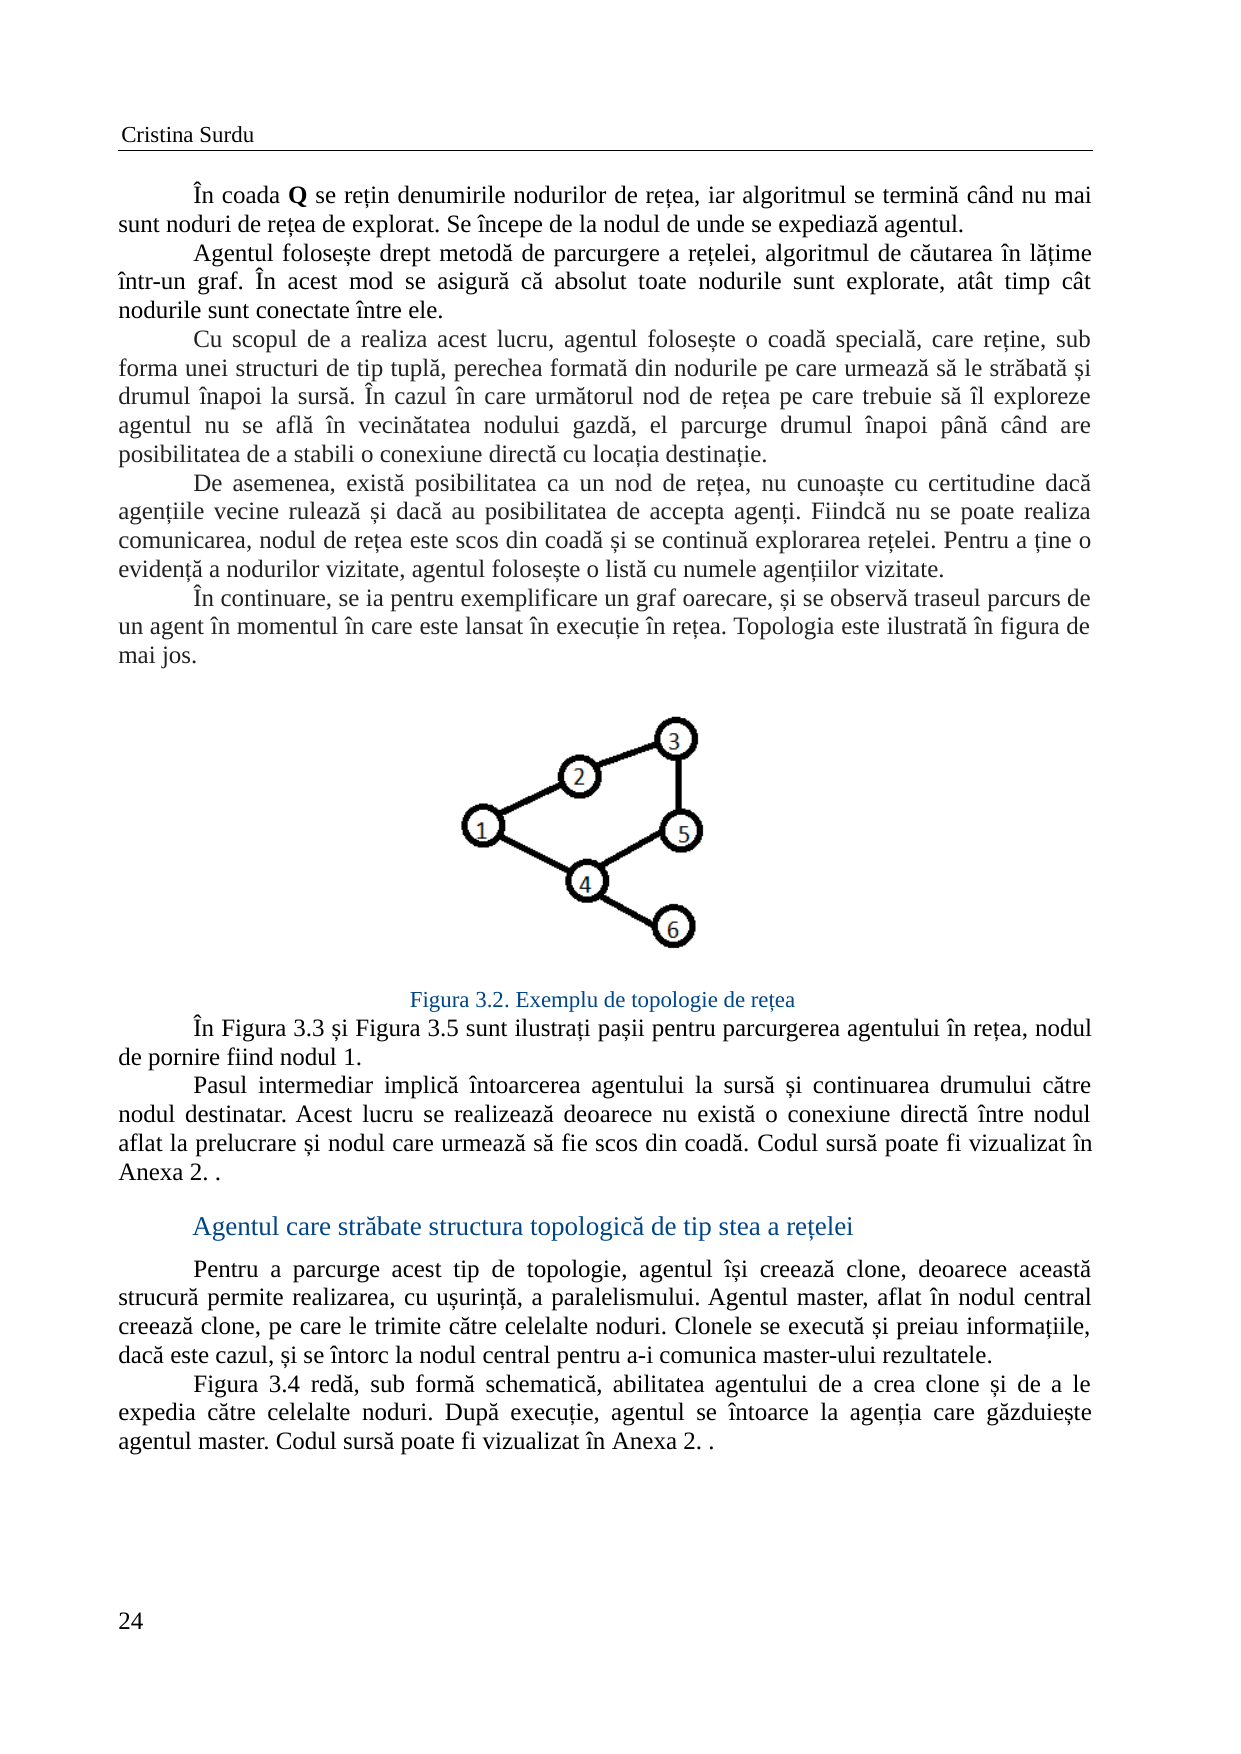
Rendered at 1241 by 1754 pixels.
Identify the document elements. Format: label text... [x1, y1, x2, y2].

text Pasul intermediar implică întoarcerea agentului la sursă și continuarea drumului către nodul destinatar. Acest lucru se realizează deoarece nu există o conexiune directă între nodul aflat la prelucrare și nodul care urmează să fie scos din coadă. Codul sursă poate fi vizualizat în Anexa 2. . [118, 1070, 1093, 1185]
subtitle Agentul care străbate structura topologică de tip stea a rețelei [192, 1210, 1093, 1241]
text Pentru a parcurge acest tip de topologie, agentul își creează clone, deoarece această strucură permite realizarea, cu ușurință, a paralelismului. Agentul master, aflat în nodul central creează clone, pe care le trimite către celelalte noduri. Clonele se execută și preiau informațiile, dacă este cazul, și se întorc la nodul central pentru a-i comunica master-ului rezultatele. [118, 1254, 1093, 1369]
text În coada Q se rețin denumirile nodurilor de rețea, iar algoritmul se termină când nu mai sunt noduri de rețea de explorat. Se începe de la nodul de unde se expediază agentul. [118, 180, 1093, 238]
text De asemenea, există posibilitatea ca un nod de rețea, nu cunoaște cu certitudine dacă agențiile vecine rulează și dacă au posibilitatea de accepta agenți. Fiindcă nu se poate realiza comunicarea, nodul de rețea este scos din coadă și se continuă explorarea rețelei. Pentru a ține o evidență a nodurilor vizitate, agentul folosește o listă cu numele agențiilor vizitate. [118, 468, 1093, 583]
text În continuare, se ia pentru exemplificare un graf oarecare, și se observă traseul parcurs de un agent în momentul în care este lansat în execuție în rețea. Topologia este ilustrată în figura de mai jos. [118, 583, 1093, 669]
text Figura 3.2. Exemplu de topologie de rețea [404, 982, 807, 1013]
text Figura 3.4 redă, sub formă schematică, abilitatea agentului de a crea clone și de a le expedia către celelalte noduri. După execuție, agentul se întoarce la agenția care găzduiește agentul master. Codul sursă poate fi vizualizat în Anexa 2. . [118, 1369, 1093, 1455]
picture [404, 668, 807, 982]
text Agentul folosește drept metodă de parcurgere a rețelei, algoritmul de căutarea în lățime într-un graf. În acest mod se asigură că absolut toate nodurile sunt explorate, atât timp cât nodurile sunt conectate între ele. [118, 238, 1093, 324]
text În Figura 3.3 și Figura 3.5 sunt ilustrați pașii pentru parcurgerea agentului în rețea, nodul de pornire fiind nodul 1. [118, 669, 1093, 1070]
text Cu scopul de a realiza acest lucru, agentul folosește o coadă specială, care reține, sub forma unei structuri de tip tuplă, perechea formată din nodurile pe care urmează să le străbată și drumul înapoi la sursă. În cazul în care următorul nod de rețea pe care trebuie să îl exploreze agentul nu se află în vecinătatea nodului gazdă, el parcurge drumul înapoi până când are posibilitatea de a stabili o conexiune directă cu locația destinație. [118, 324, 1093, 468]
